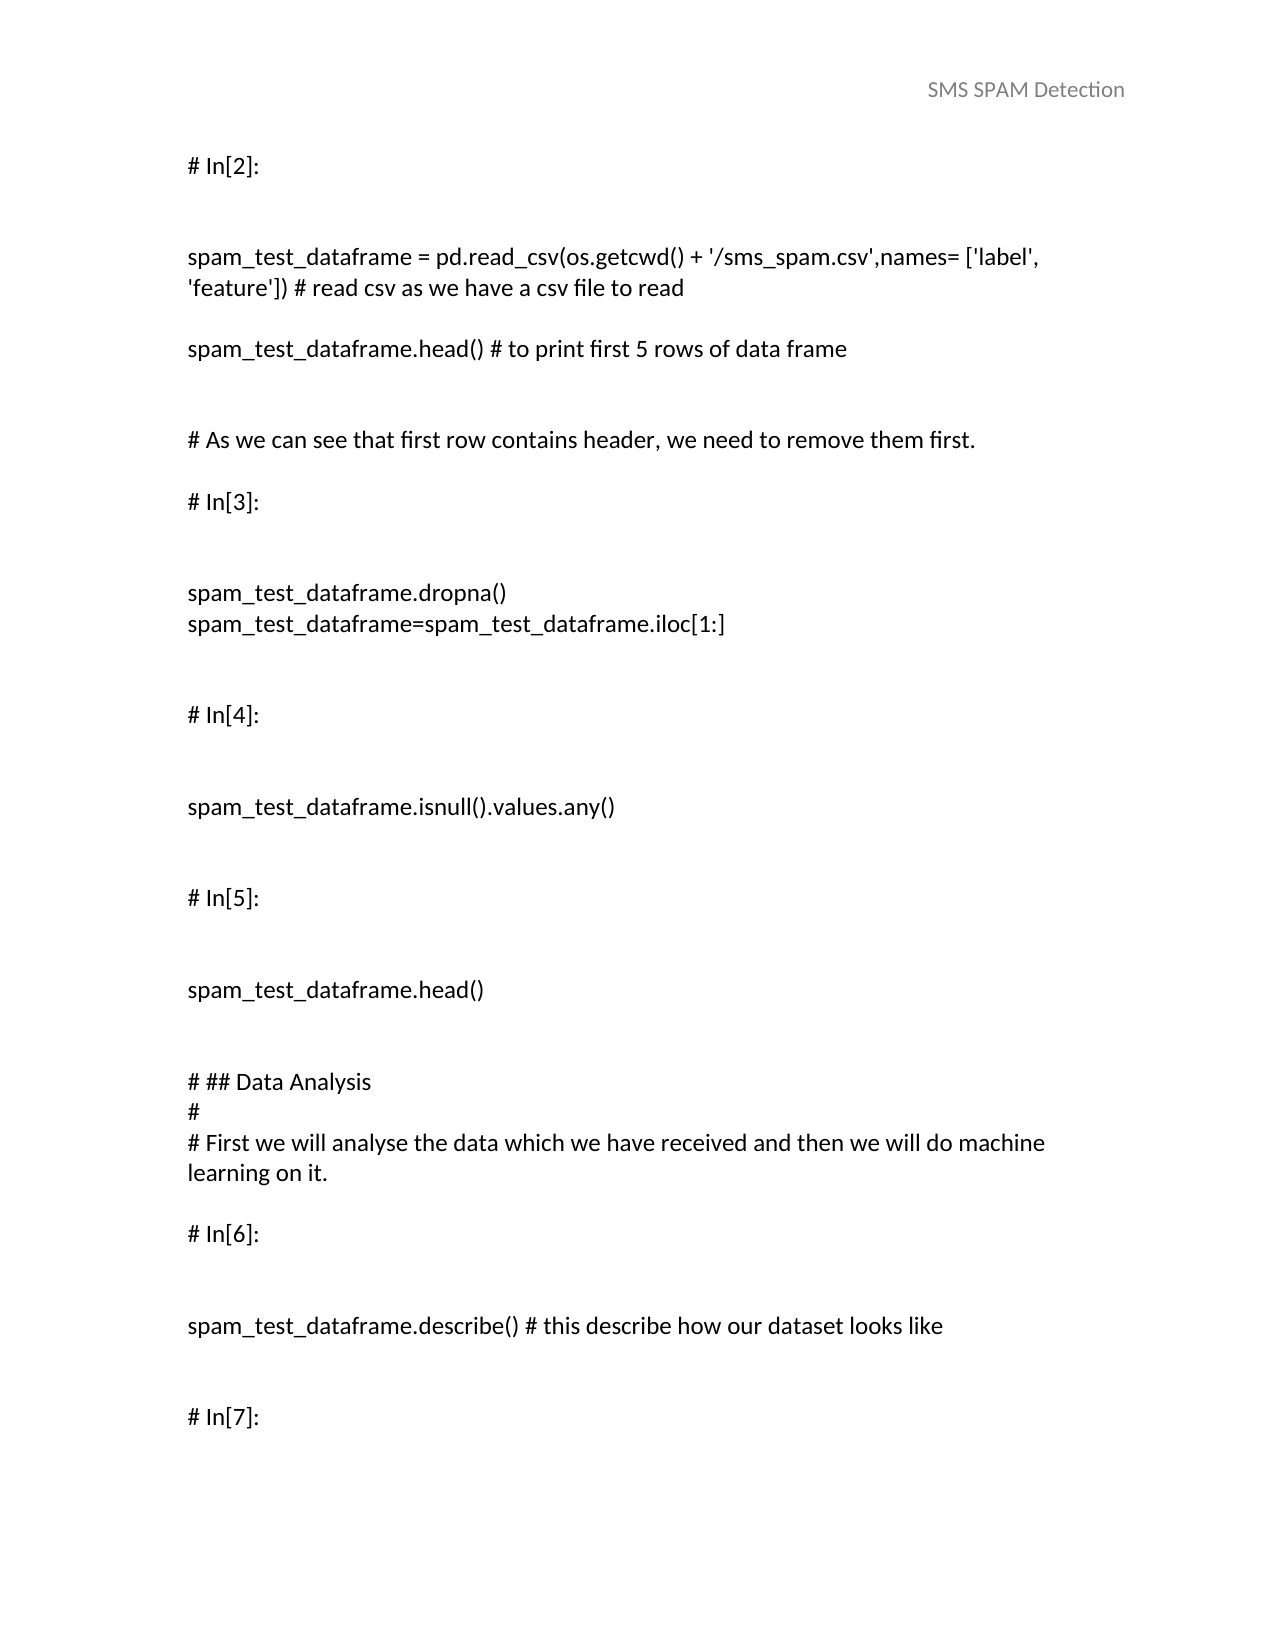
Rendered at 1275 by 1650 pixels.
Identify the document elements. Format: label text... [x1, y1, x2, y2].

text # [187, 1096, 1125, 1127]
text # As we can see that first row contains header, we need to remove them first. [187, 425, 1125, 455]
text spam_test_dataframe = pd.read_csv(os.getcwd() + '/sms_spam.csv',names= ['label', 'feature']) # read csv as we have a csv file to read [187, 242, 1125, 303]
text # ## Data Analysis [187, 1066, 1125, 1096]
text spam_test_dataframe.head() # to print first 5 rows of data frame [187, 333, 1125, 364]
text # In[4]: [187, 699, 1125, 730]
text spam_test_dataframe.head() [187, 974, 1125, 1004]
text # In[3]: [187, 486, 1125, 516]
text # In[2]: [187, 150, 1125, 181]
text spam_test_dataframe.isnull().values.any() [187, 791, 1125, 821]
text # In[5]: [187, 882, 1125, 913]
text # In[6]: [187, 1218, 1125, 1249]
text # First we will analyse the data which we have received and then we will do machine learning on it. [187, 1127, 1125, 1188]
text spam_test_dataframe=spam_test_dataframe.iloc[1:] [187, 608, 1125, 638]
text # In[7]: [187, 1401, 1125, 1432]
text spam_test_dataframe.describe() # this describe how our dataset looks like [187, 1310, 1125, 1340]
text spam_test_dataframe.dropna() [187, 577, 1125, 608]
